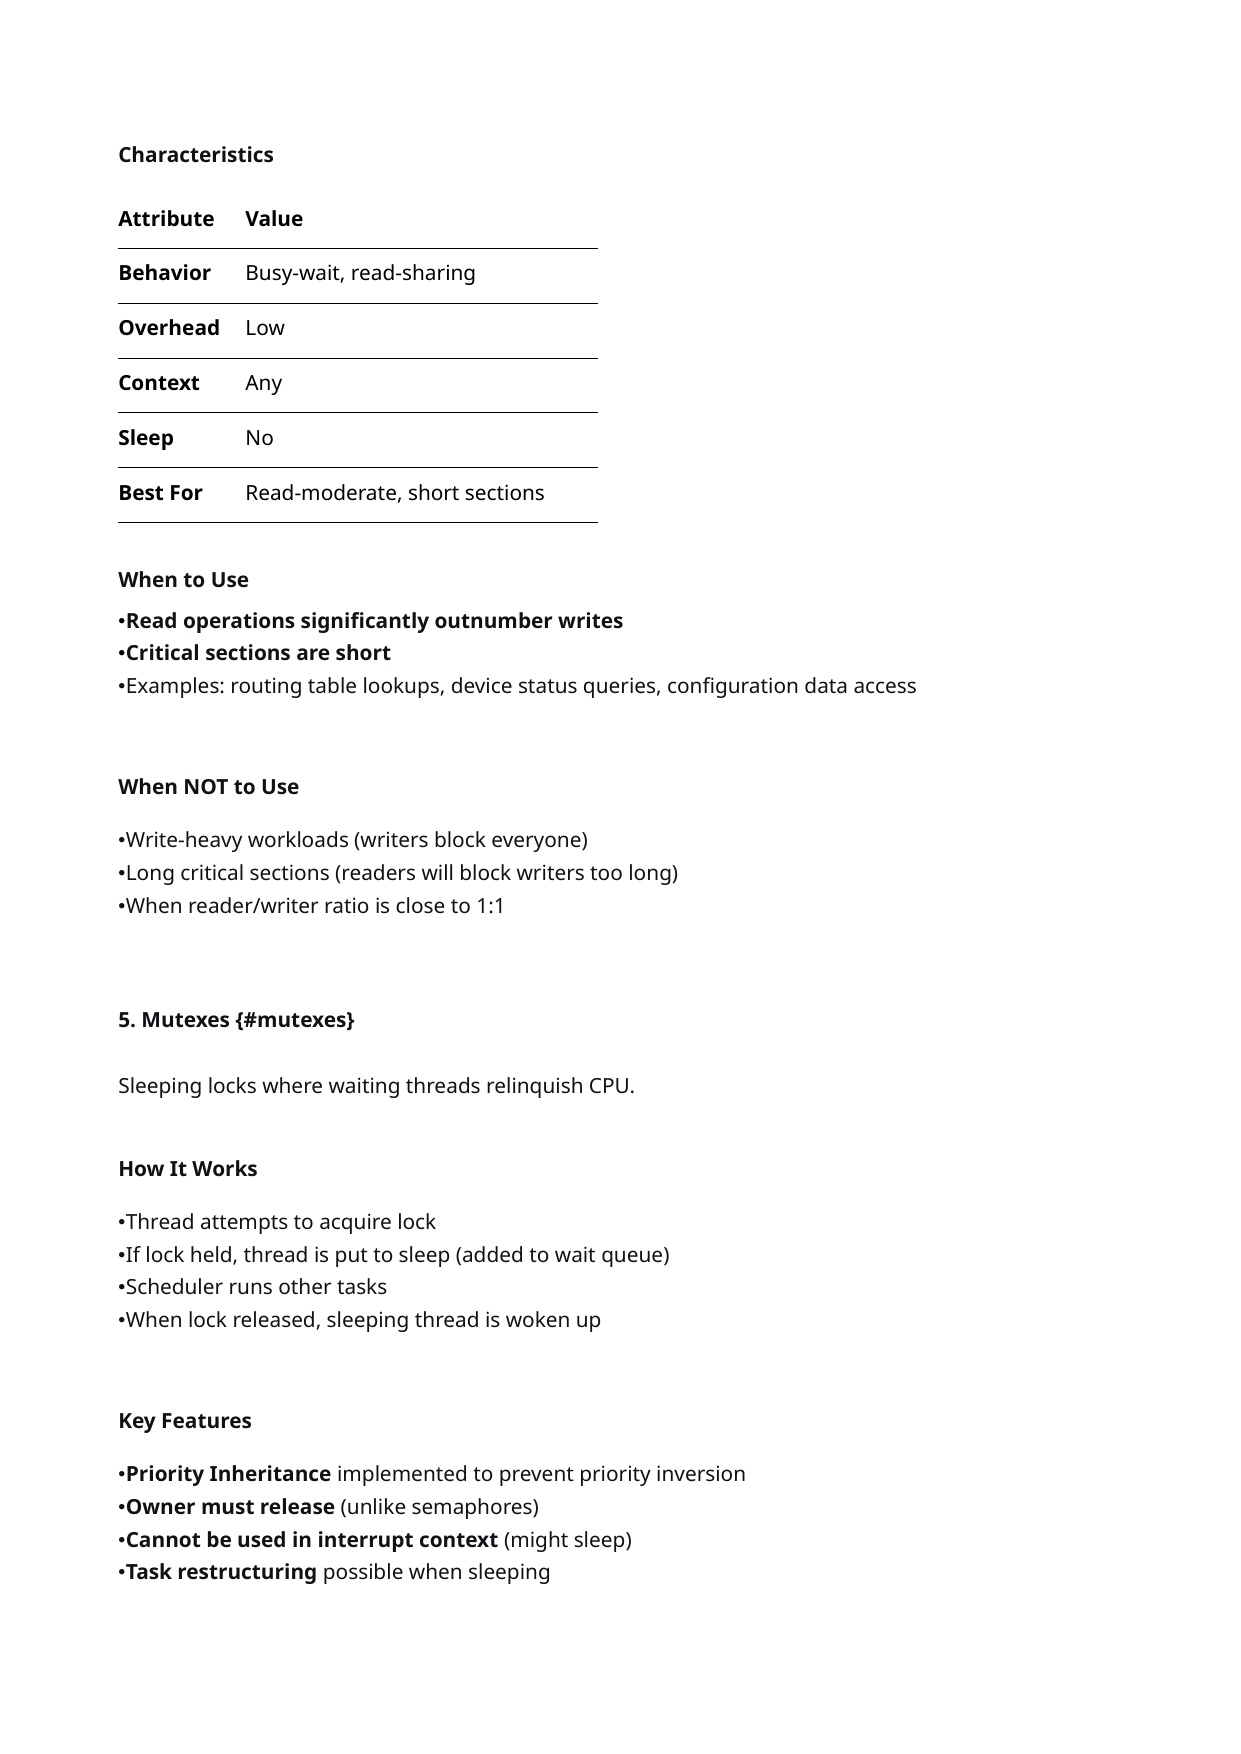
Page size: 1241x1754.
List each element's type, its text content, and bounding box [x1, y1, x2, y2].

table_cell Best For [118, 468, 245, 522]
table_cell Behavior [118, 249, 245, 303]
table_cell Overhead [118, 304, 245, 357]
subtitle How It Works [118, 1154, 1122, 1182]
list Critical sections are short [118, 638, 1122, 667]
table_cell Context [118, 359, 245, 412]
list When lock released, sleeping thread is woken up [118, 1305, 1122, 1333]
list Priority Inheritance implemented to prevent priority inversion [118, 1459, 1122, 1488]
table_cell Sleep [118, 413, 245, 467]
list Scheduler runs other tasks [118, 1272, 1122, 1301]
table_cell Busy-wait, read-sharing [245, 249, 598, 303]
table_cell No [245, 413, 598, 467]
list If lock held, thread is put to sleep (added to wait queue) [118, 1240, 1122, 1268]
list Examples: routing table lookups, device status queries, configuration data access [118, 671, 1122, 699]
list Cannot be used in interrupt context (might sleep) [118, 1525, 1122, 1553]
list Write-heavy workloads (writers block everyone) [118, 826, 1122, 854]
list When reader/writer ratio is close to 1:1 [118, 891, 1122, 919]
subtitle Characteristics [118, 118, 1122, 168]
list Task restructuring possible when sleeping [118, 1557, 1122, 1586]
list Long critical sections (readers will block writers too long) [118, 858, 1122, 887]
subtitle 5. Mutexes {#mutexes} [118, 1005, 1122, 1034]
subtitle Key Features [118, 1388, 1122, 1434]
table_cell Read-moderate, short sections [245, 468, 598, 522]
subtitle When NOT to Use [118, 754, 1122, 801]
subtitle When to Use [118, 565, 1122, 593]
table_header Attribute [118, 193, 245, 248]
text Sleeping locks where waiting threads relinquish CPU. [118, 1071, 1122, 1099]
table_cell Low [245, 304, 598, 357]
list Read operations significantly outnumber writes [118, 606, 1122, 634]
table_header Value [245, 193, 598, 248]
list Thread attempts to acquire lock [118, 1207, 1122, 1236]
list Owner must release (unlike semaphores) [118, 1492, 1122, 1521]
table_cell Any [245, 359, 598, 412]
